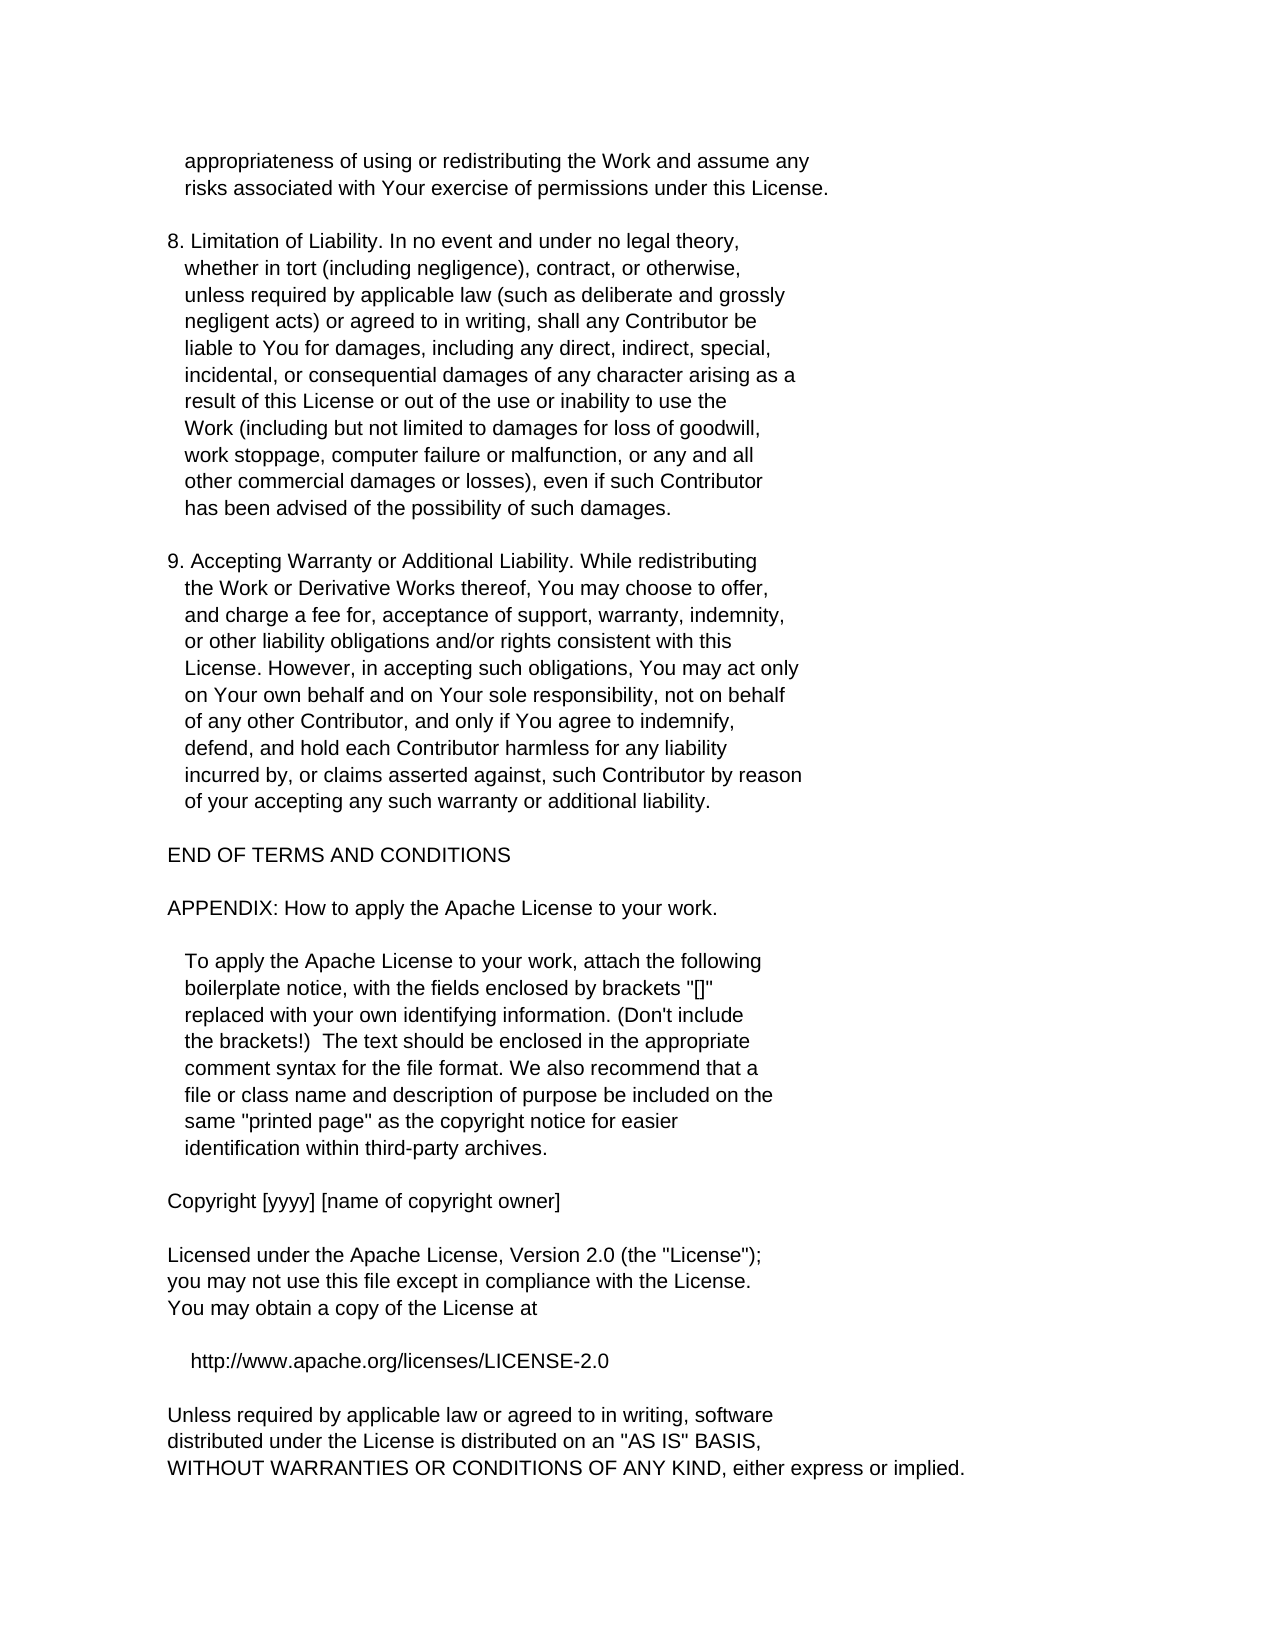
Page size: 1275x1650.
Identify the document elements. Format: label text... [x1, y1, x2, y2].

text appropriateness of using or redistributing the Work and assume any risks associated with Your exercise of permissions under this License. 8. Limitation of Liability. In no event and under no legal theory, whether in tort (including negligence), contract, or otherwise, unless required by applicable law (such as deliberate and grossly negligent acts) or agreed to in writing, shall any Contributor be liable to You for damages, including any direct, indirect, special, incidental, or consequential damages of any character arising as a result of this License or out of the use or inability to use the Work (including but not limited to damages for loss of goodwill, work stoppage, computer failure or malfunction, or any and all other commercial damages or losses), even if such Contributor has been advised of the possibility of such damages. 9. Accepting Warranty or Additional Liability. While redistributing the Work or Derivative Works thereof, You may choose to offer, and charge a fee for, acceptance of support, warranty, indemnity, or other liability obligations and/or rights consistent with this License. However, in accepting such obligations, You may act only on Your own behalf and on Your sole responsibility, not on behalf of any other Contributor, and only if You agree to indemnify, defend, and hold each Contributor harmless for any liability incurred by, or claims asserted against, such Contributor by reason of your accepting any such warranty or additional liability. END OF TERMS AND CONDITIONS APPENDIX: How to apply the Apache License to your work. To apply the Apache License to your work, attach the following boilerplate notice, with the fields enclosed by brackets "[]" replaced with your own identifying information. (Don't include the brackets!) The text should be enclosed in the appropriate comment syntax for the file format. We also recommend that a file or class name and description of purpose be included on the same "printed page" as the copyright notice for easier identification within third-party archives. Copyright [yyyy] [name of copyright owner] Licensed under the Apache License, Version 2.0 (the "License"); you may not use this file except in compliance with the License. You may obtain a copy of the License at http://www.apache.org/licenses/LICENSE-2.0 Unless required by applicable law or agreed to in writing, software distributed under the License is distributed on an "AS IS" BASIS, WITHOUT WARRANTIES OR CONDITIONS OF ANY KIND, either express or implied. [150, 150, 1125, 1480]
